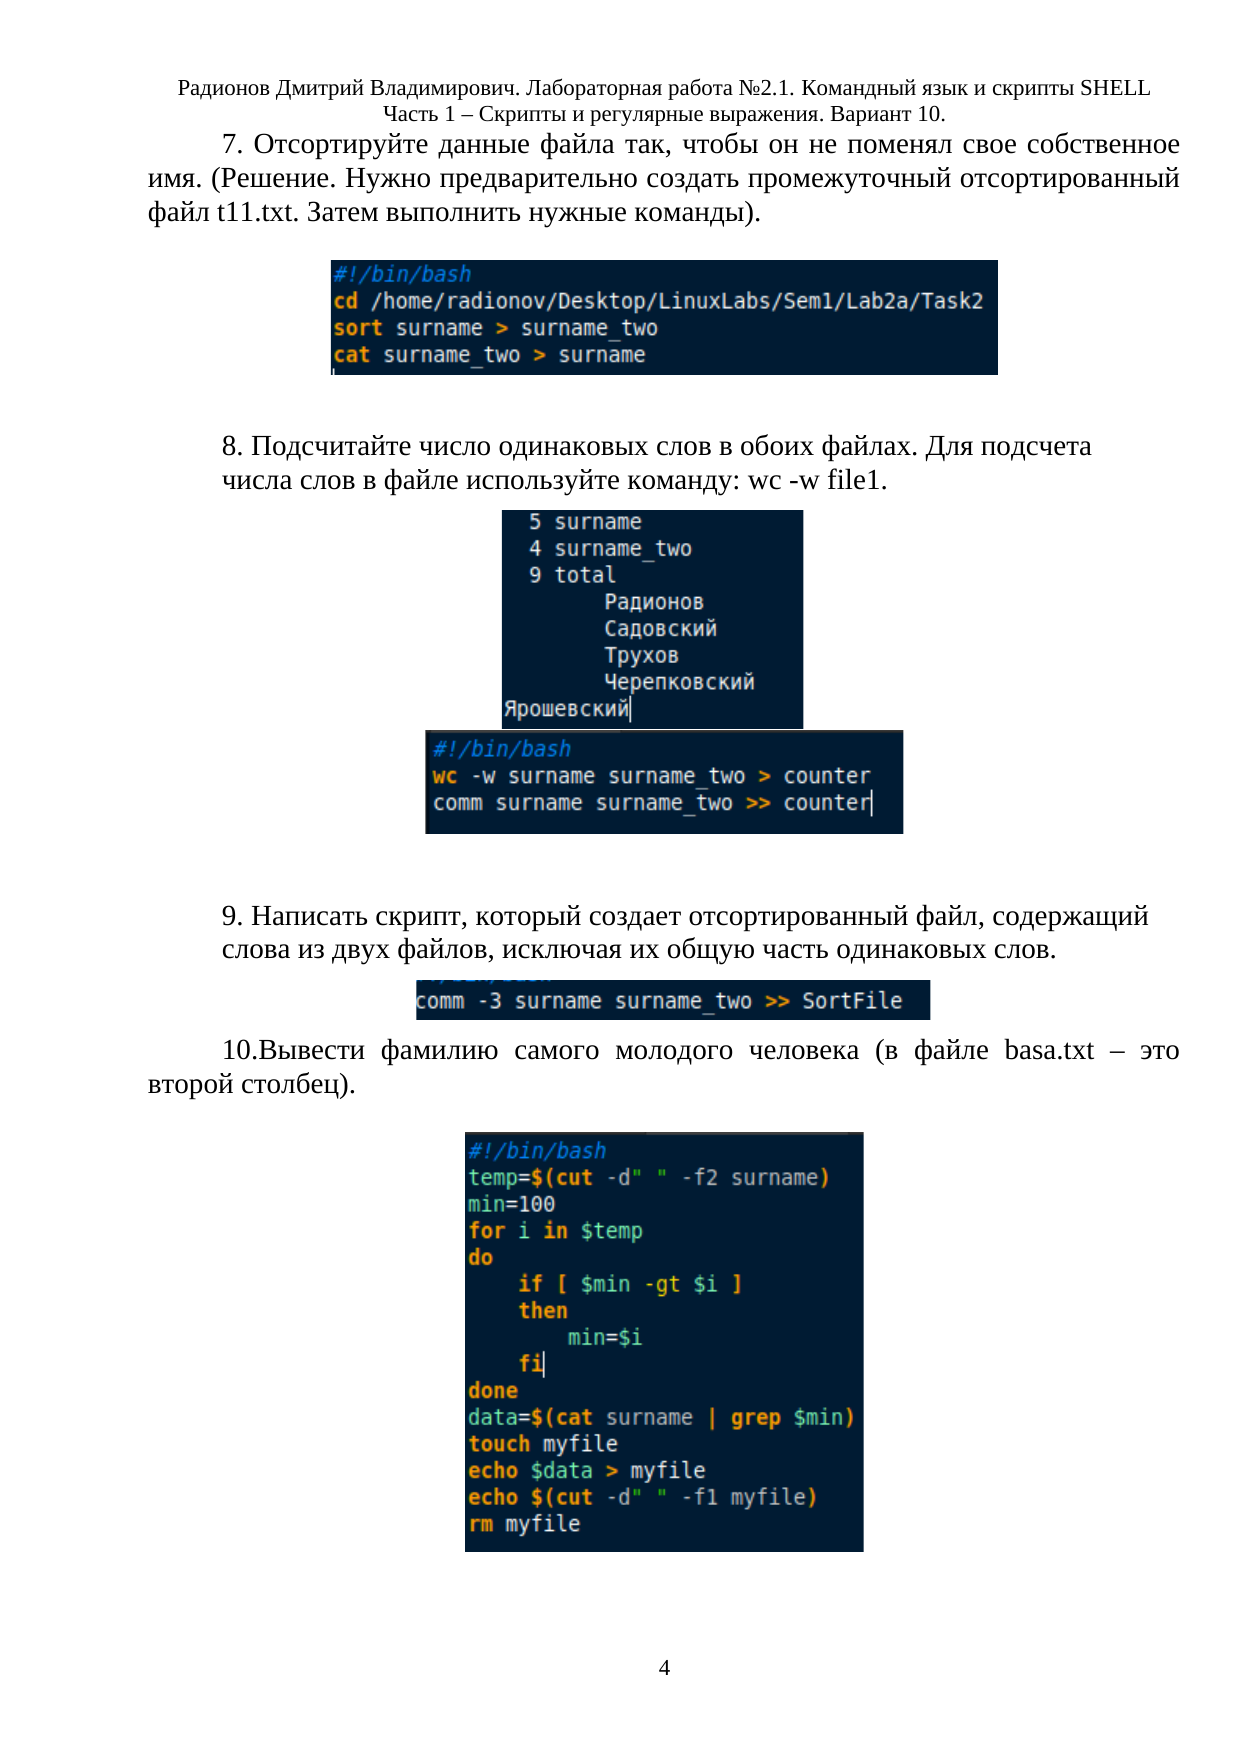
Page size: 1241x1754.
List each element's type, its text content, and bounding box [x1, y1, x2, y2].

picture [501, 510, 804, 729]
text 10.Вывести фамилию самого молодого человека (в файле basa.txt – это второй столбец). [148, 1032, 1181, 1099]
text 9. Написать скрипт, который создает отсортированный файл, содержащий [148, 898, 1181, 932]
picture [330, 260, 998, 375]
text 7. Отсортируйте данные файла так, чтобы он не поменял свое собственное имя. (Решение. Нужно предварительно создать промежуточный отсортированный файл t11.txt. Затем выполнить нужные команды). [148, 127, 1181, 227]
text числа слов в файле используйте команду: wc -w file1. [148, 462, 1181, 496]
picture [416, 980, 931, 1020]
picture [425, 730, 904, 834]
picture [465, 1132, 864, 1552]
text 8. Подсчитайте число одинаковых слов в обоих файлах. Для подсчета [148, 428, 1181, 462]
text слова из двух файлов, исключая их общую часть одинаковых слов. [148, 932, 1181, 965]
